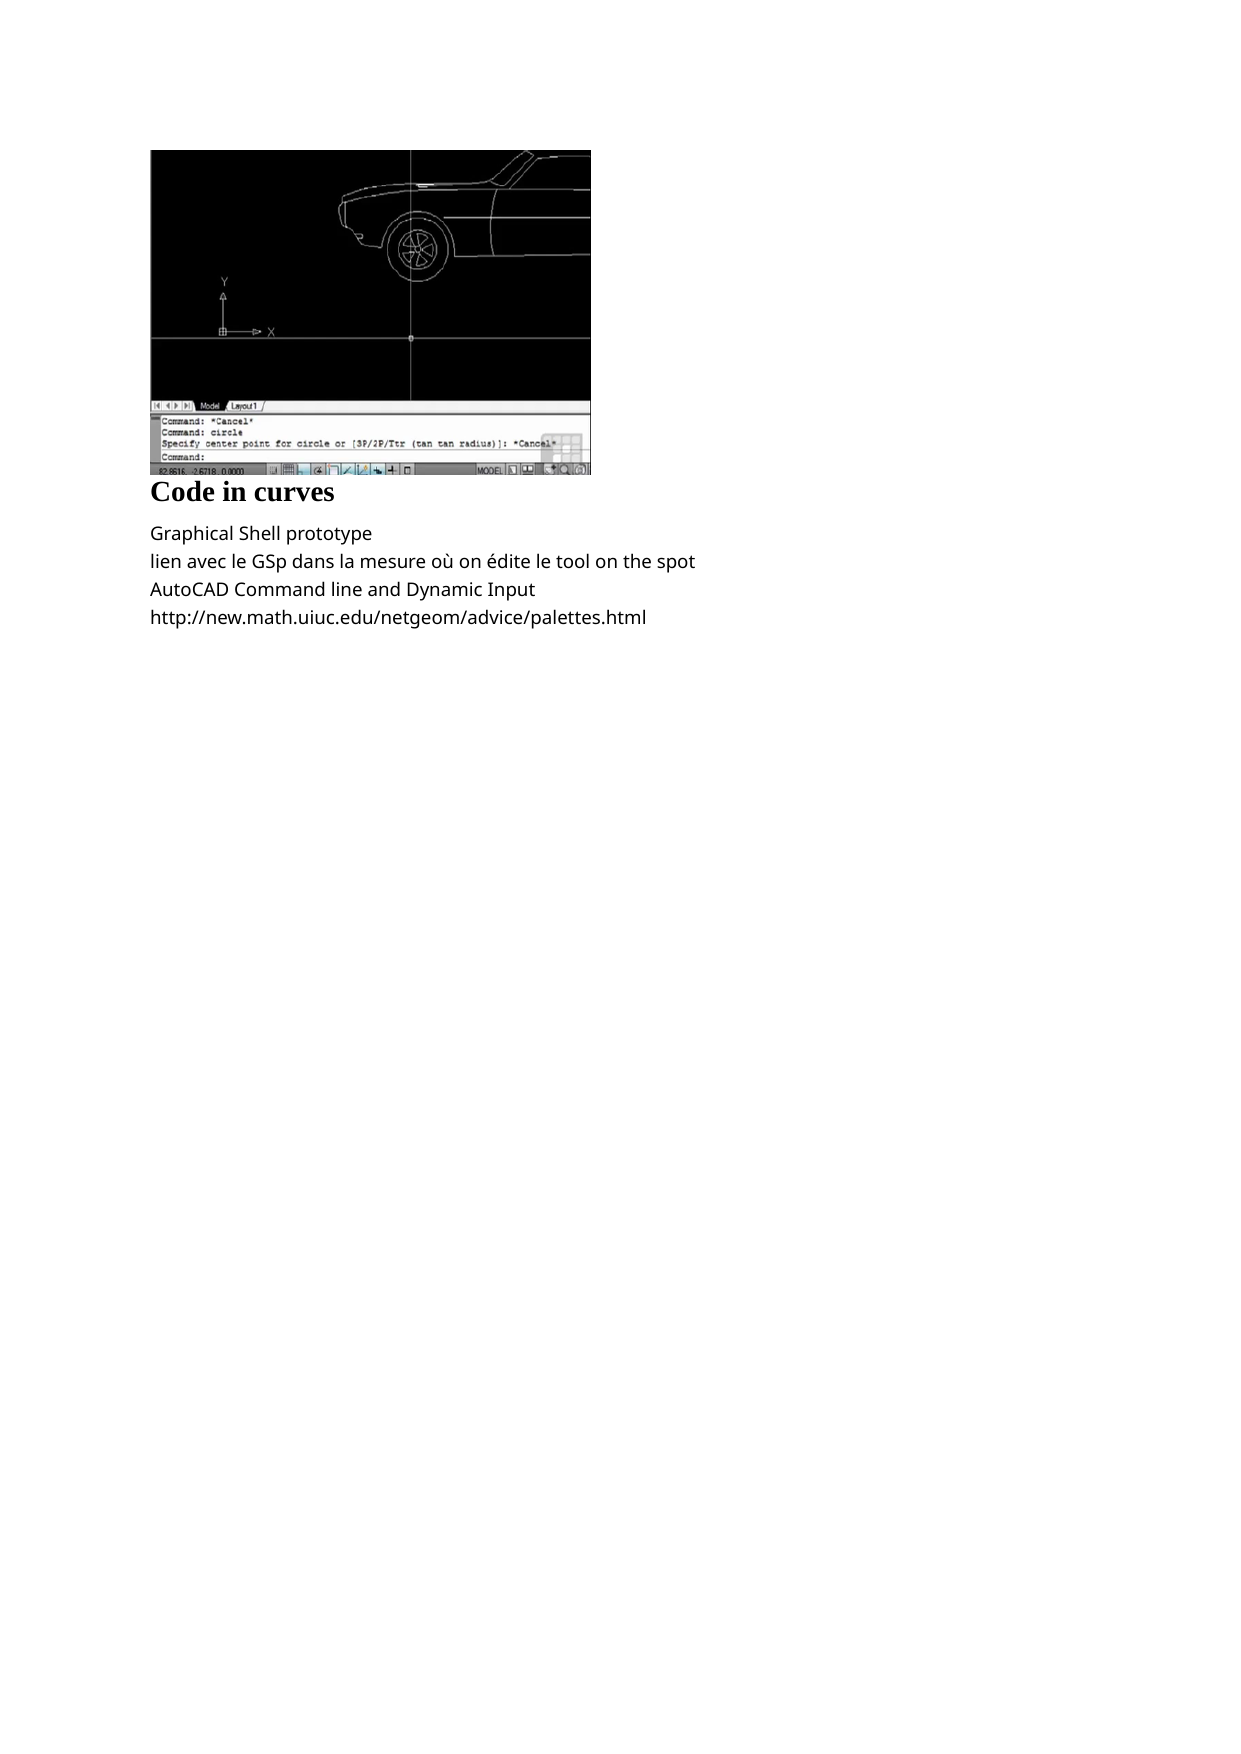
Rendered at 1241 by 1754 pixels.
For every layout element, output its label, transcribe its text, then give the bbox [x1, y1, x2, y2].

text Graphical Shell prototype [150, 520, 1091, 546]
subtitle Code in curves [150, 175, 1091, 508]
picture [150, 150, 591, 475]
text http://new.math.uiuc.edu/netgeom/advice/palettes.html [150, 604, 1091, 630]
text lien avec le GSp dans la mesure où on édite le tool on the spot [150, 548, 1091, 574]
text AutoCAD Command line and Dynamic Input [150, 576, 1091, 602]
